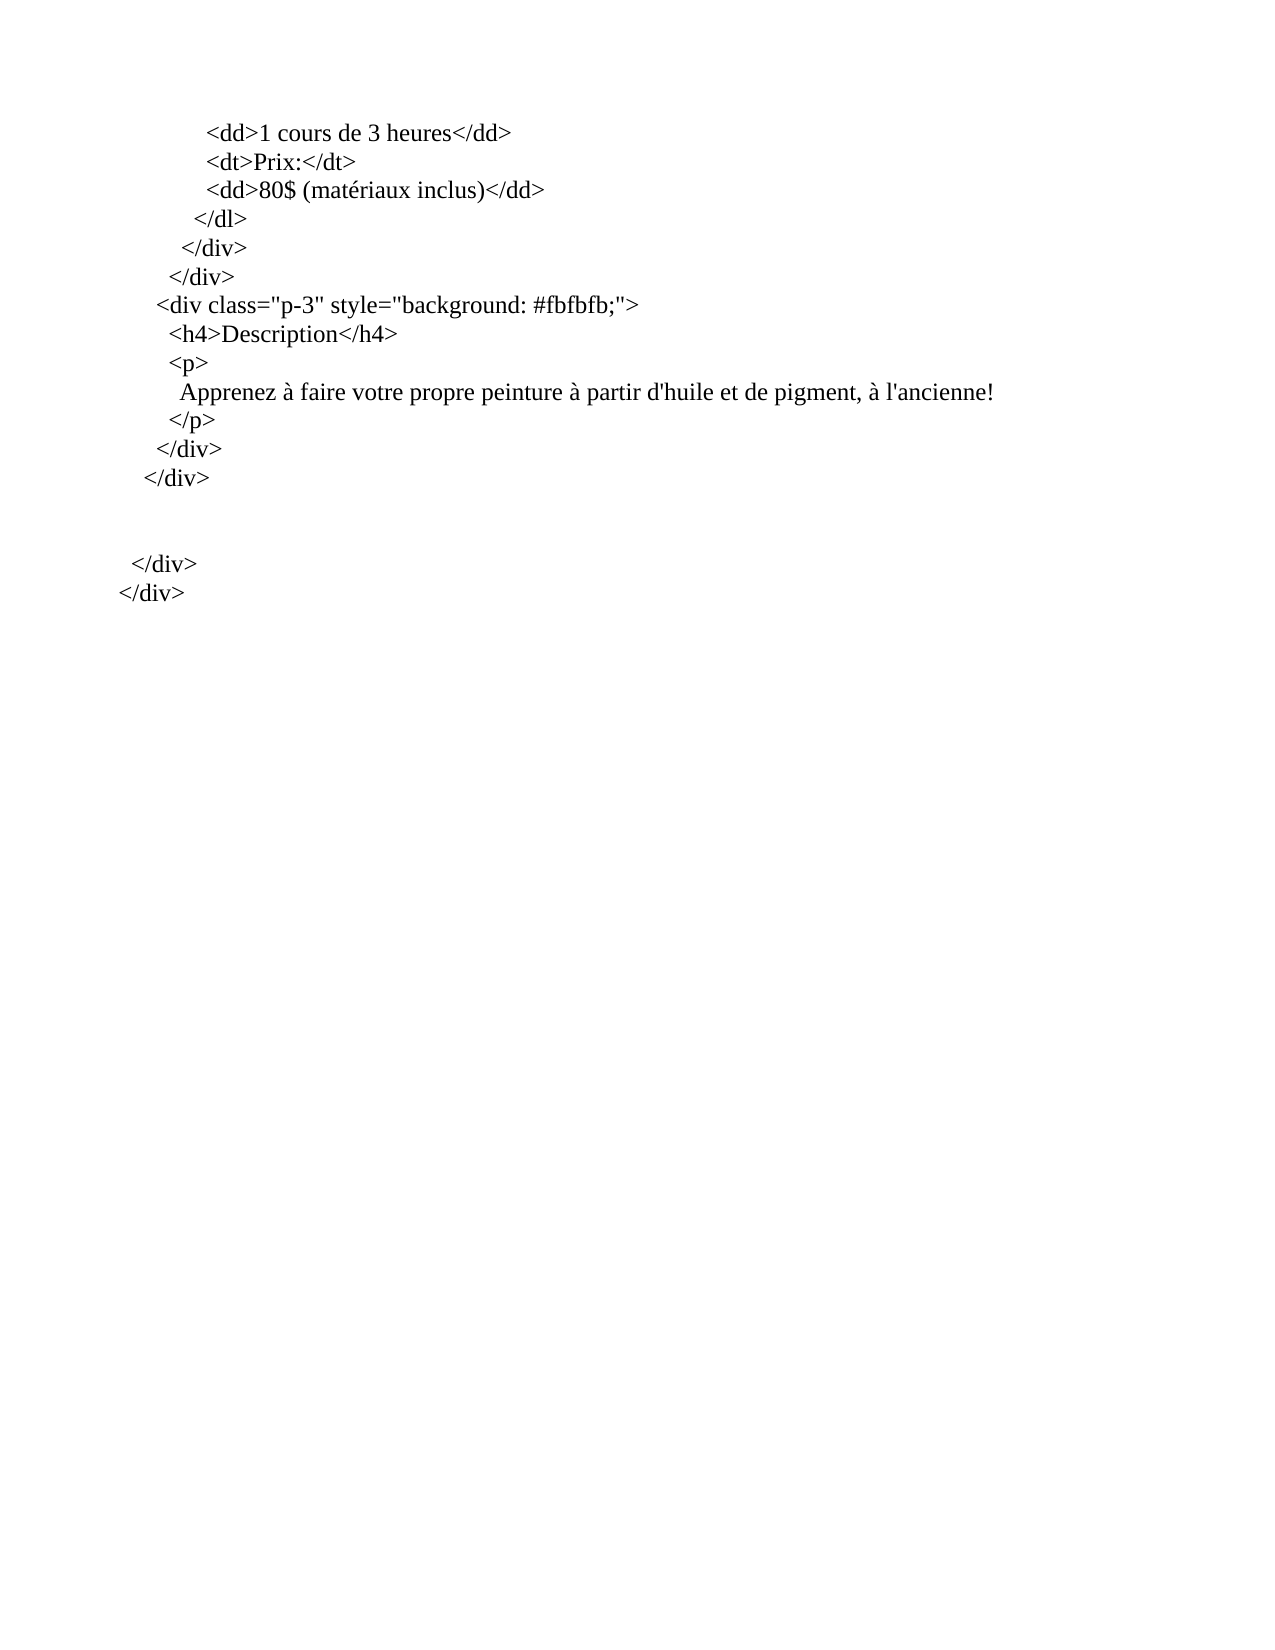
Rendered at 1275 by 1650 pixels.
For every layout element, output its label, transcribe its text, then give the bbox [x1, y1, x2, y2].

text <h4>Description</h4> [118, 319, 1157, 348]
text <dd>80$ (matériaux inclus)</dd> [118, 176, 1157, 204]
text </div> [118, 549, 1157, 578]
text <p> [118, 348, 1157, 377]
text <div class="p-3" style="background: #fbfbfb;"> [118, 291, 1157, 319]
text </div> [118, 233, 1157, 262]
text </div> [118, 434, 1157, 463]
text <dt>Prix:</dt> [118, 147, 1157, 176]
text </div> [118, 262, 1157, 291]
text </div> [118, 578, 1157, 607]
text <dd>1 cours de 3 heures</dd> [118, 118, 1157, 147]
text </dl> [118, 204, 1157, 233]
text </div> [118, 463, 1157, 492]
text </p> [118, 406, 1157, 434]
text Apprenez à faire votre propre peinture à partir d'huile et de pigment, à l'ancienne! [118, 377, 1157, 406]
